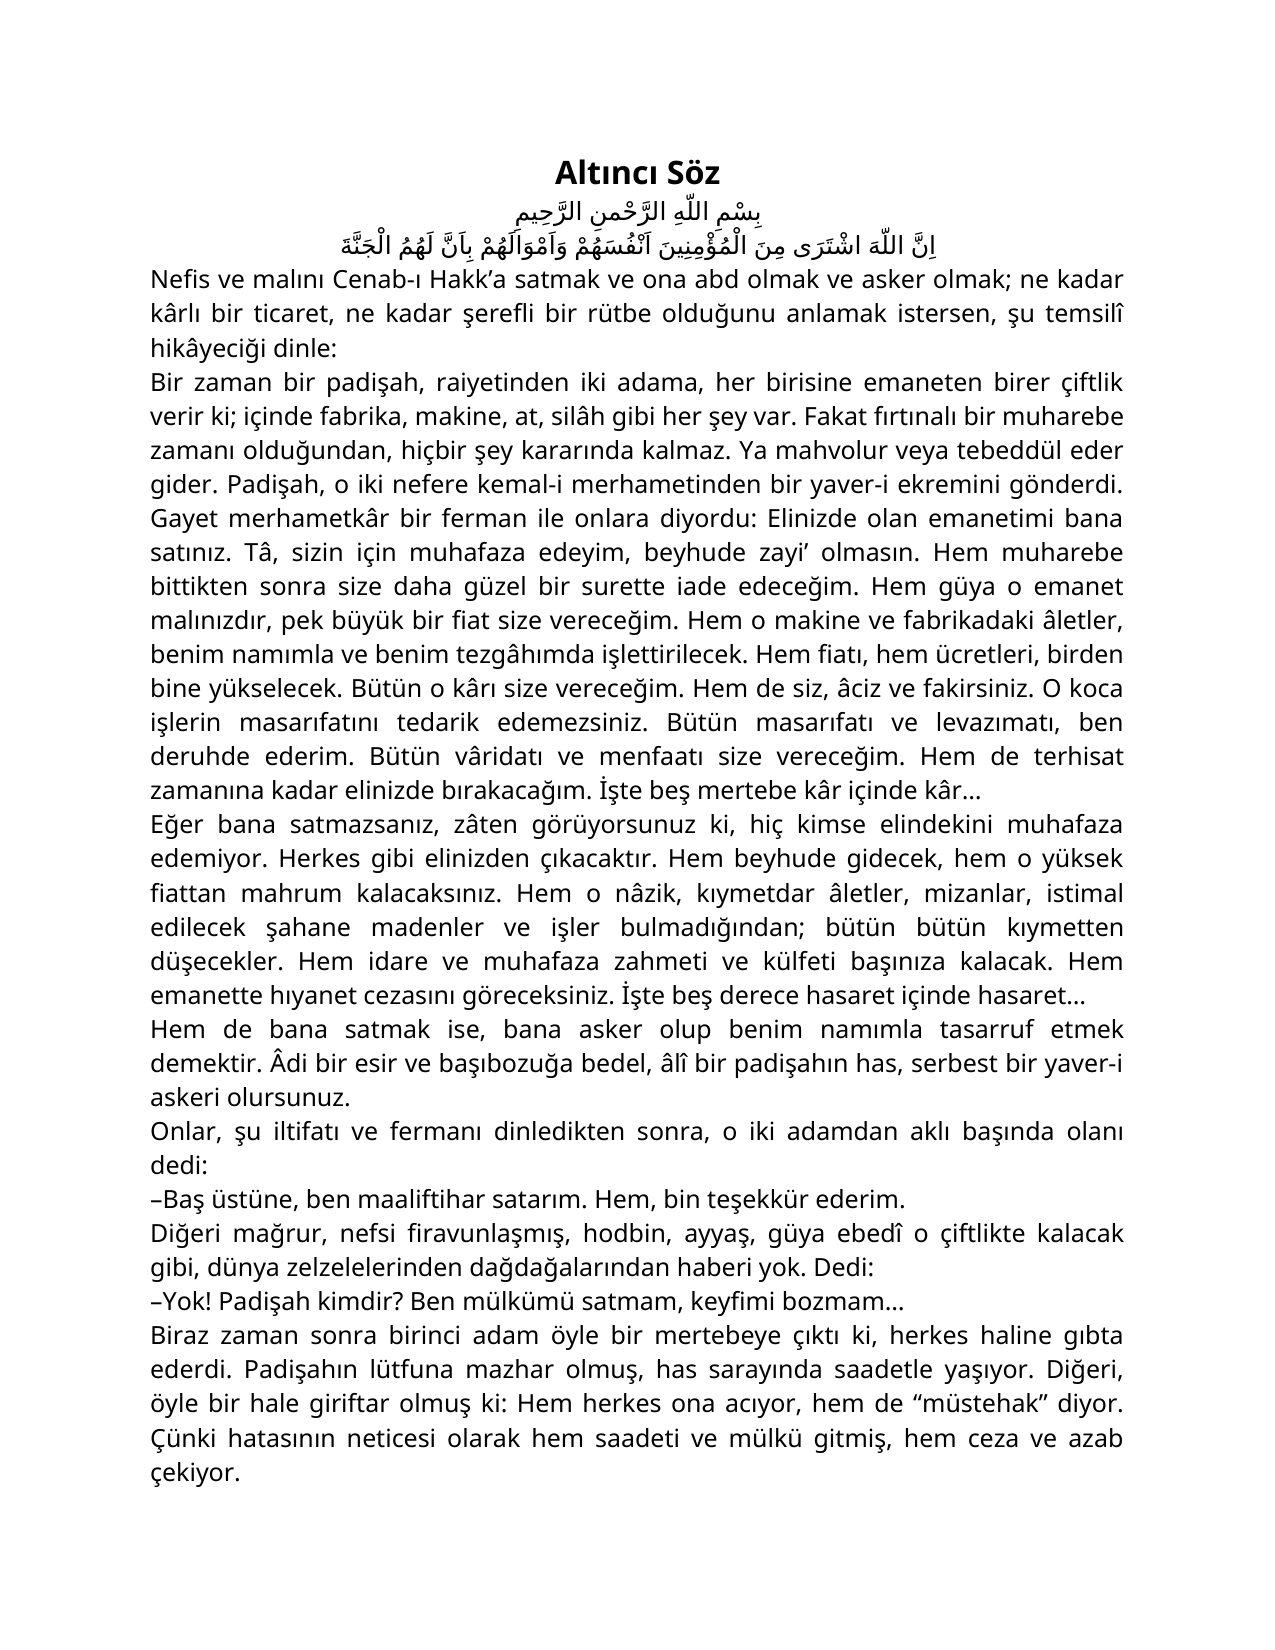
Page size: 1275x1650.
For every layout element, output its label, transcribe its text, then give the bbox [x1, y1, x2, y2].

text –Baş üstüne, ben maaliftihar satarım. Hem, bin teşekkür ederim. [150, 1182, 1125, 1216]
text اِنَّ اللّهَ اشْتَرَى مِنَ الْمُؤْمِنِينَ اَنْفُسَهُمْ وَاَمْوَالَهُمْ بِاَنَّ لَهُمُ الْجَنَّةَ [150, 228, 1125, 262]
text Biraz zaman sonra birinci adam öyle bir mertebeye çıktı ki, herkes haline gıbta ederdi. Padişahın lütfuna mazhar olmuş, has sarayında saadetle yaşıyor. Diğeri, öyle bir hale giriftar olmuş ki: Hem herkes ona acıyor, hem de “müstehak” diyor. Çünki hatasının neticesi olarak hem saadeti ve mülkü gitmiş, hem ceza ve azab çekiyor. [150, 1318, 1125, 1488]
text Nefis ve malını Cenab-ı Hakk’a satmak ve ona abd olmak ve asker olmak; ne kadar kârlı bir ticaret, ne kadar şerefli bir rütbe olduğunu anlamak istersen, şu temsilî hikâyeciği dinle: [150, 262, 1125, 364]
text Hem de bana satmak ise, bana asker olup benim namımla tasarruf etmek demektir. Âdi bir esir ve başıbozuğa bedel, âlî bir padişahın has, serbest bir yaver-i askeri olursunuz. [150, 1011, 1125, 1114]
text بِسْمِ اللّهِ الرَّحْمنِ الرَّحِيمِ [150, 194, 1125, 228]
text Onlar, şu iltifatı ve fermanı dinledikten sonra, o iki adamdan aklı başında olanı dedi: [150, 1114, 1125, 1182]
text Eğer bana satmazsanız, zâten görüyorsunuz ki, hiç kimse elindekini muhafaza edemiyor. Herkes gibi elinizden çıkacaktır. Hem beyhude gidecek, hem o yüksek fiattan mahrum kalacaksınız. Hem o nâzik, kıymetdar âletler, mizanlar, istimal edilecek şahane madenler ve işler bulmadığından; bütün bütün kıymetten düşecekler. Hem idare ve muhafaza zahmeti ve külfeti başınıza kalacak. Hem emanette hıyanet cezasını göreceksiniz. İşte beş derece hasaret içinde hasaret… [150, 807, 1125, 1011]
text –Yok! Padişah kimdir? Ben mülkümü satmam, keyfimi bozmam… [150, 1284, 1125, 1318]
subtitle Altıncı Söz [150, 150, 1125, 194]
text Diğeri mağrur, nefsi firavunlaşmış, hodbin, ayyaş, güya ebedî o çiftlikte kalacak gibi, dünya zelzelelerinden dağdağalarından haberi yok. Dedi: [150, 1216, 1125, 1284]
text Bir zaman bir padişah, raiyetinden iki adama, her birisine emaneten birer çiftlik verir ki; içinde fabrika, makine, at, silâh gibi her şey var. Fakat fırtınalı bir muharebe zamanı olduğundan, hiçbir şey kararında kalmaz. Ya mahvolur veya tebeddül eder gider. Padişah, o iki nefere kemal-i merhametinden bir yaver-i ekremini gönderdi. Gayet merhametkâr bir ferman ile onlara diyordu: Elinizde olan emanetimi bana satınız. Tâ, sizin için muhafaza edeyim, beyhude zayi’ olmasın. Hem muharebe bittikten sonra size daha güzel bir surette iade edeceğim. Hem güya o emanet malınızdır, pek büyük bir fiat size vereceğim. Hem o makine ve fabrikadaki âletler, benim namımla ve benim tezgâhımda işlettirilecek. Hem fiatı, hem ücretleri, birden bine yükselecek. Bütün o kârı size vereceğim. Hem de siz, âciz ve fakirsiniz. O koca işlerin masarıfatını tedarik edemezsiniz. Bütün masarıfatı ve levazımatı, ben deruhde ederim. Bütün vâridatı ve menfaatı size vereceğim. Hem de terhisat zamanına kadar elinizde bırakacağım. İşte beş mertebe kâr içinde kâr… [150, 364, 1125, 807]
